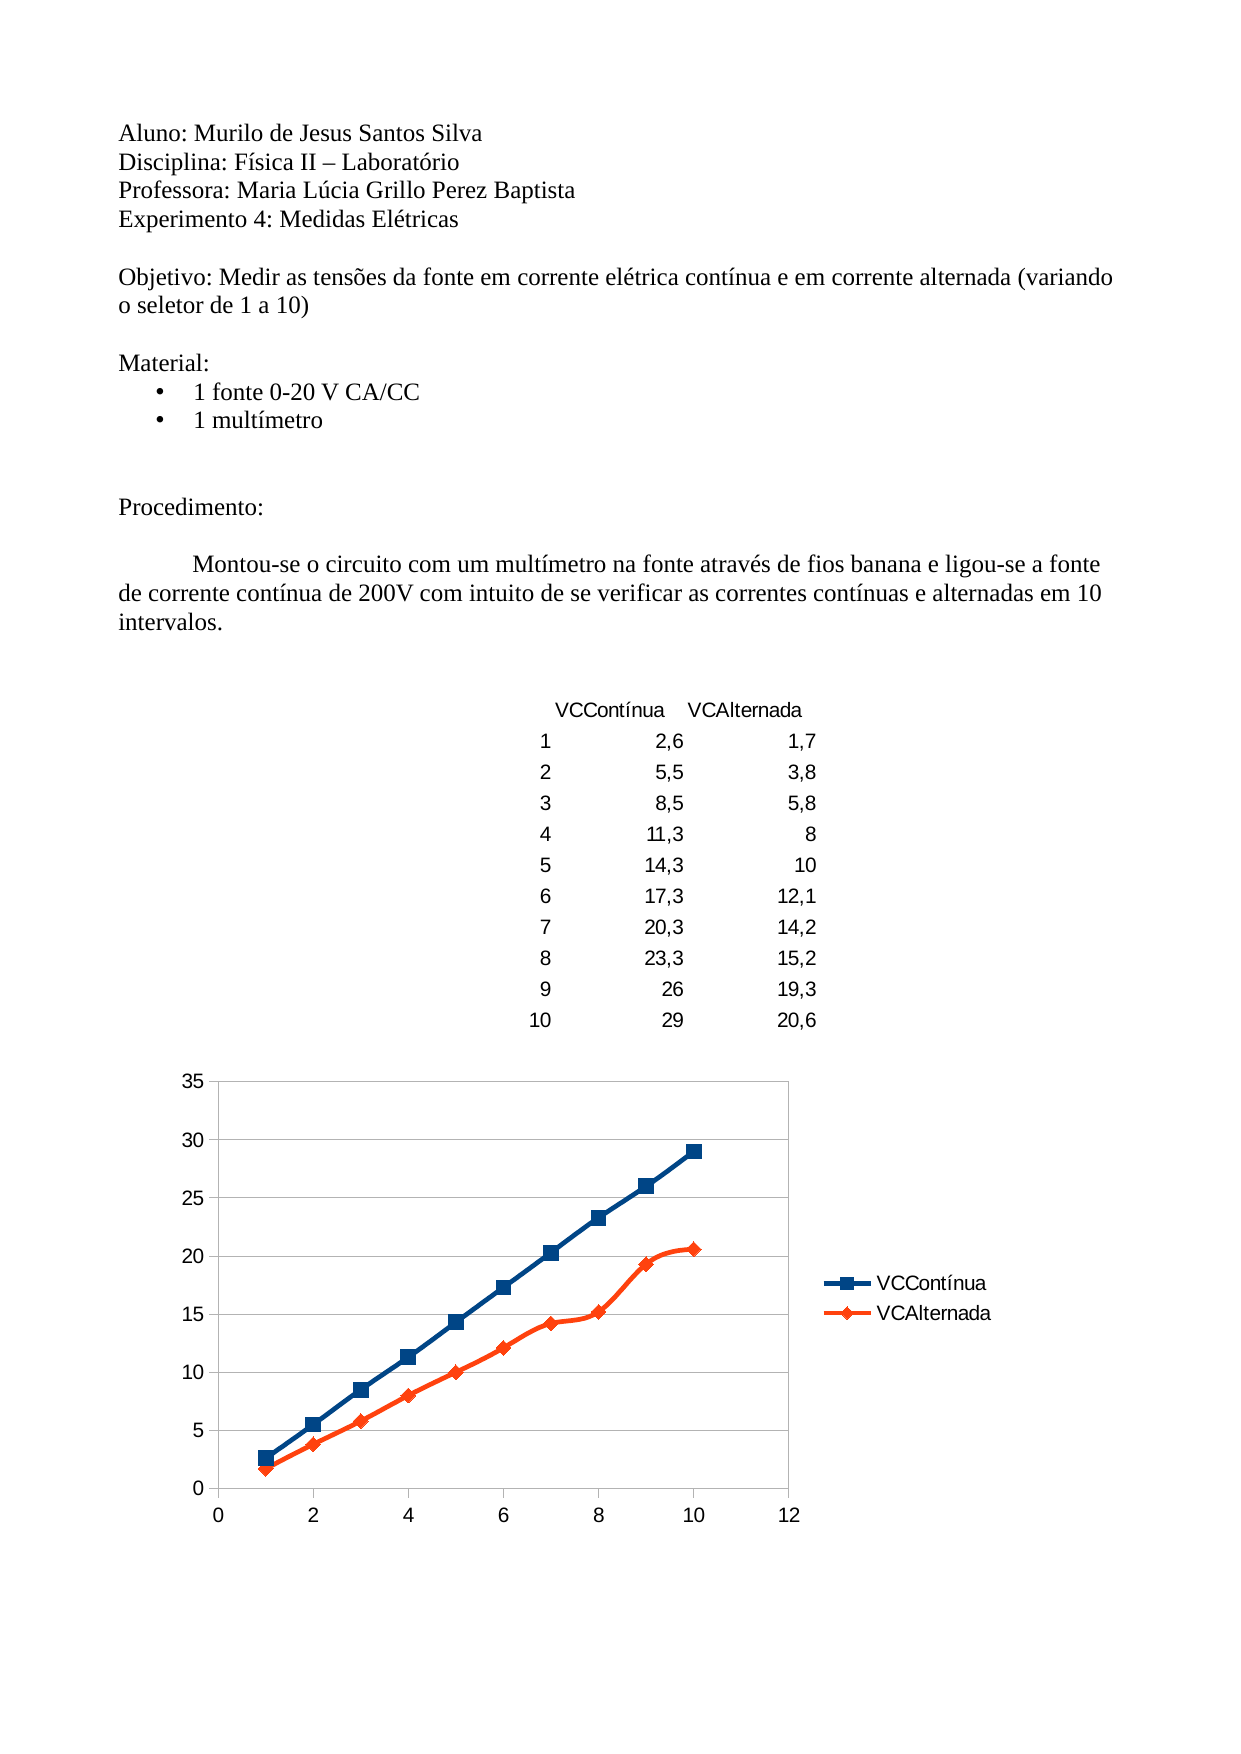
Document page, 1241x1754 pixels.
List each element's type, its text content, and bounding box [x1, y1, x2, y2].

text Professora: Maria Lúcia Grillo Perez Baptista [118, 176, 1122, 204]
list 1 multímetro [156, 406, 1122, 434]
text Procedimento: [118, 492, 1122, 521]
text Montou-se o circuito com um multímetro na fonte através de fios banana e ligou-se a fonte de corrente contínua de 200V com intuito de se verificar as correntes contínuas e alternadas em 10 intervalos. [118, 549, 1122, 636]
text Objetivo: Medir as tensões da fonte em corrente elétrica contínua e em corrente alternada (variando o seletor de 1 a 10) [118, 262, 1122, 319]
text Experimento 4: Medidas Elétricas [118, 204, 1122, 233]
text Aluno: Murilo de Jesus Santos Silva [118, 118, 1122, 147]
text Material: [118, 348, 1122, 377]
text Disciplina: Física II – Laboratório [118, 147, 1122, 176]
list 1 fonte 0-20 V CA/CC [156, 377, 1122, 406]
